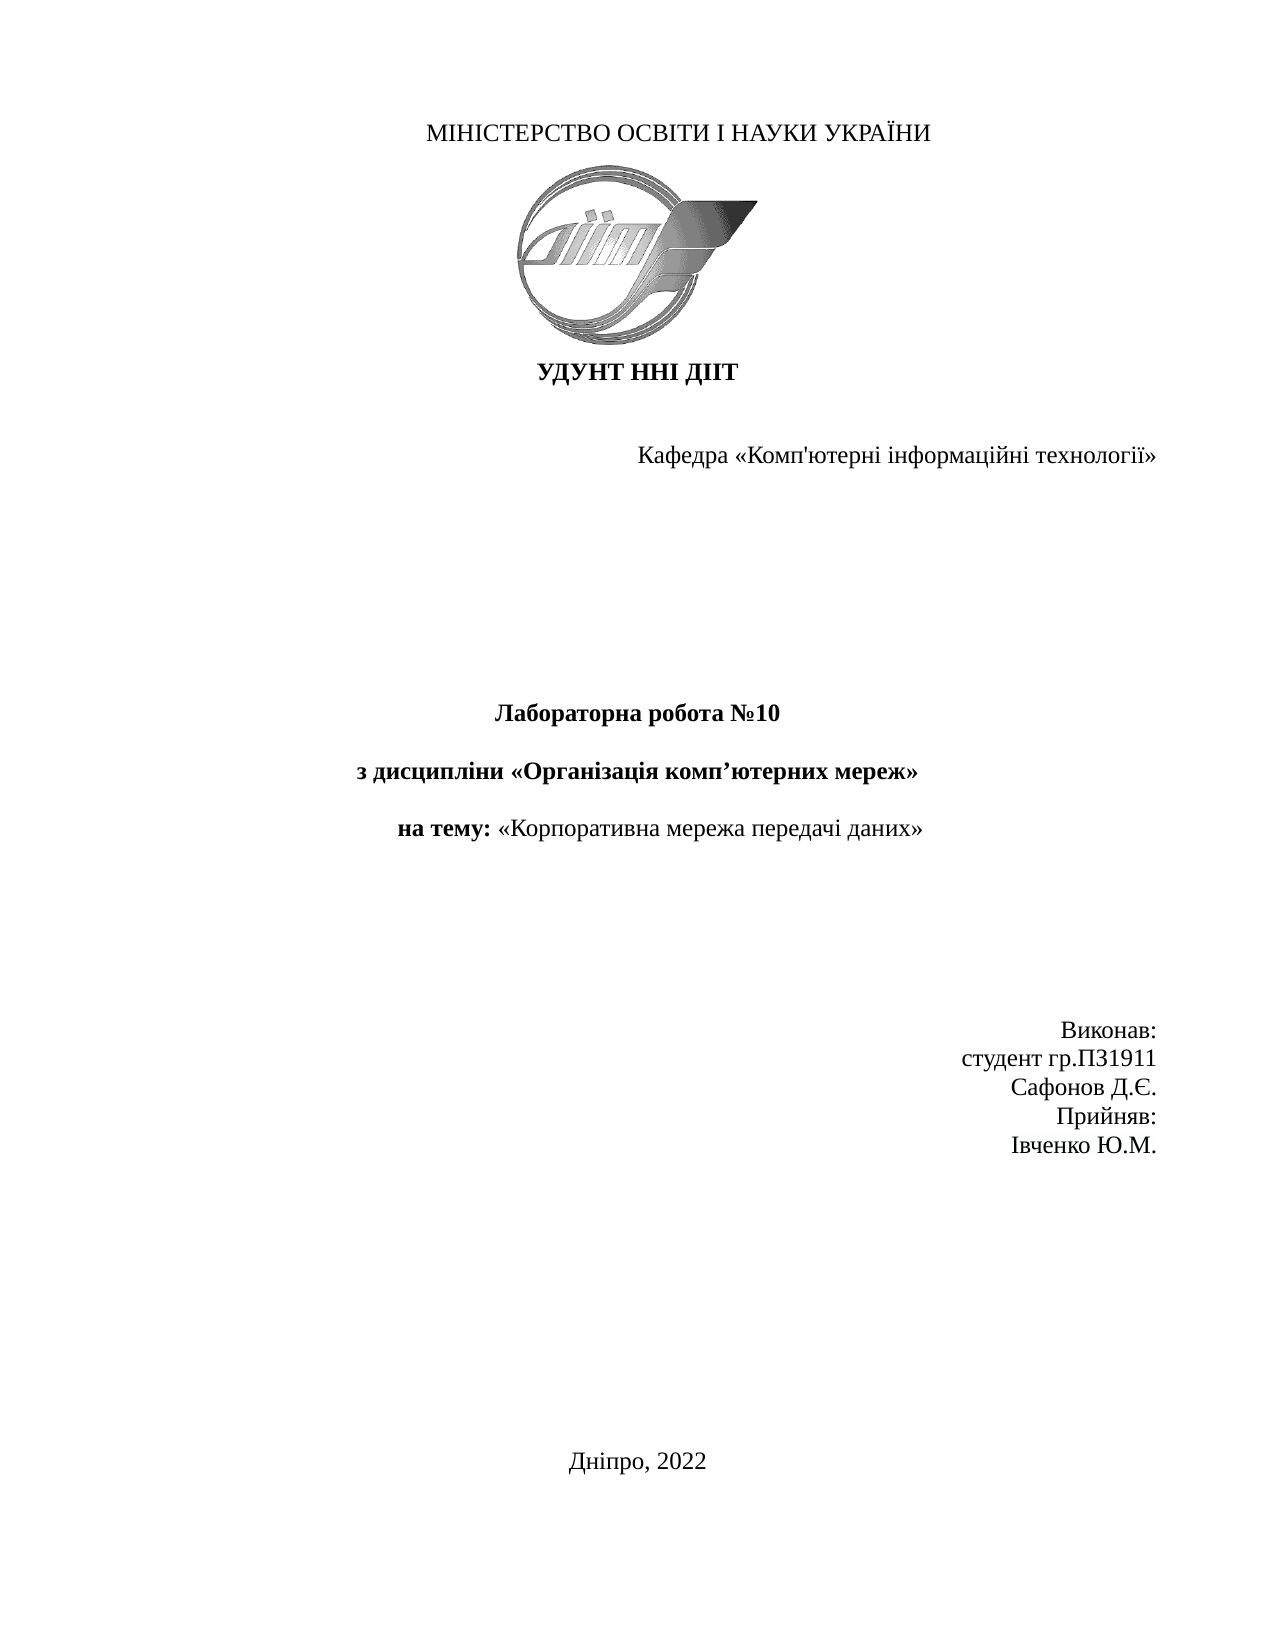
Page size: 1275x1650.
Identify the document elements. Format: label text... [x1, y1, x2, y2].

text МІНІСТЕРСТВО ОСВІТИ І НАУКИ УКРАЇНИ [155, 118, 1157, 147]
text Івченко Ю.М. [709, 1130, 1157, 1158]
text Кафедра «Комп'ютерні інформаційні технології» [118, 440, 1157, 468]
text Лабораторна робота №10 [118, 698, 1157, 727]
text Дніпро, 2022 [118, 1446, 1157, 1475]
text на тему: «Корпоративна мережа передачі даних» [118, 813, 1157, 842]
text Виконав: [118, 1015, 1157, 1043]
text Прийняв: [709, 1101, 1157, 1130]
text студент гр.ПЗ1911 [709, 1043, 1157, 1072]
text УДУНТ ННІ ДІІТ [118, 357, 1157, 386]
text Сафонов Д.Є. [709, 1072, 1157, 1101]
text з дисципліни «Організація комп’ютерних мереж» [118, 727, 1157, 785]
